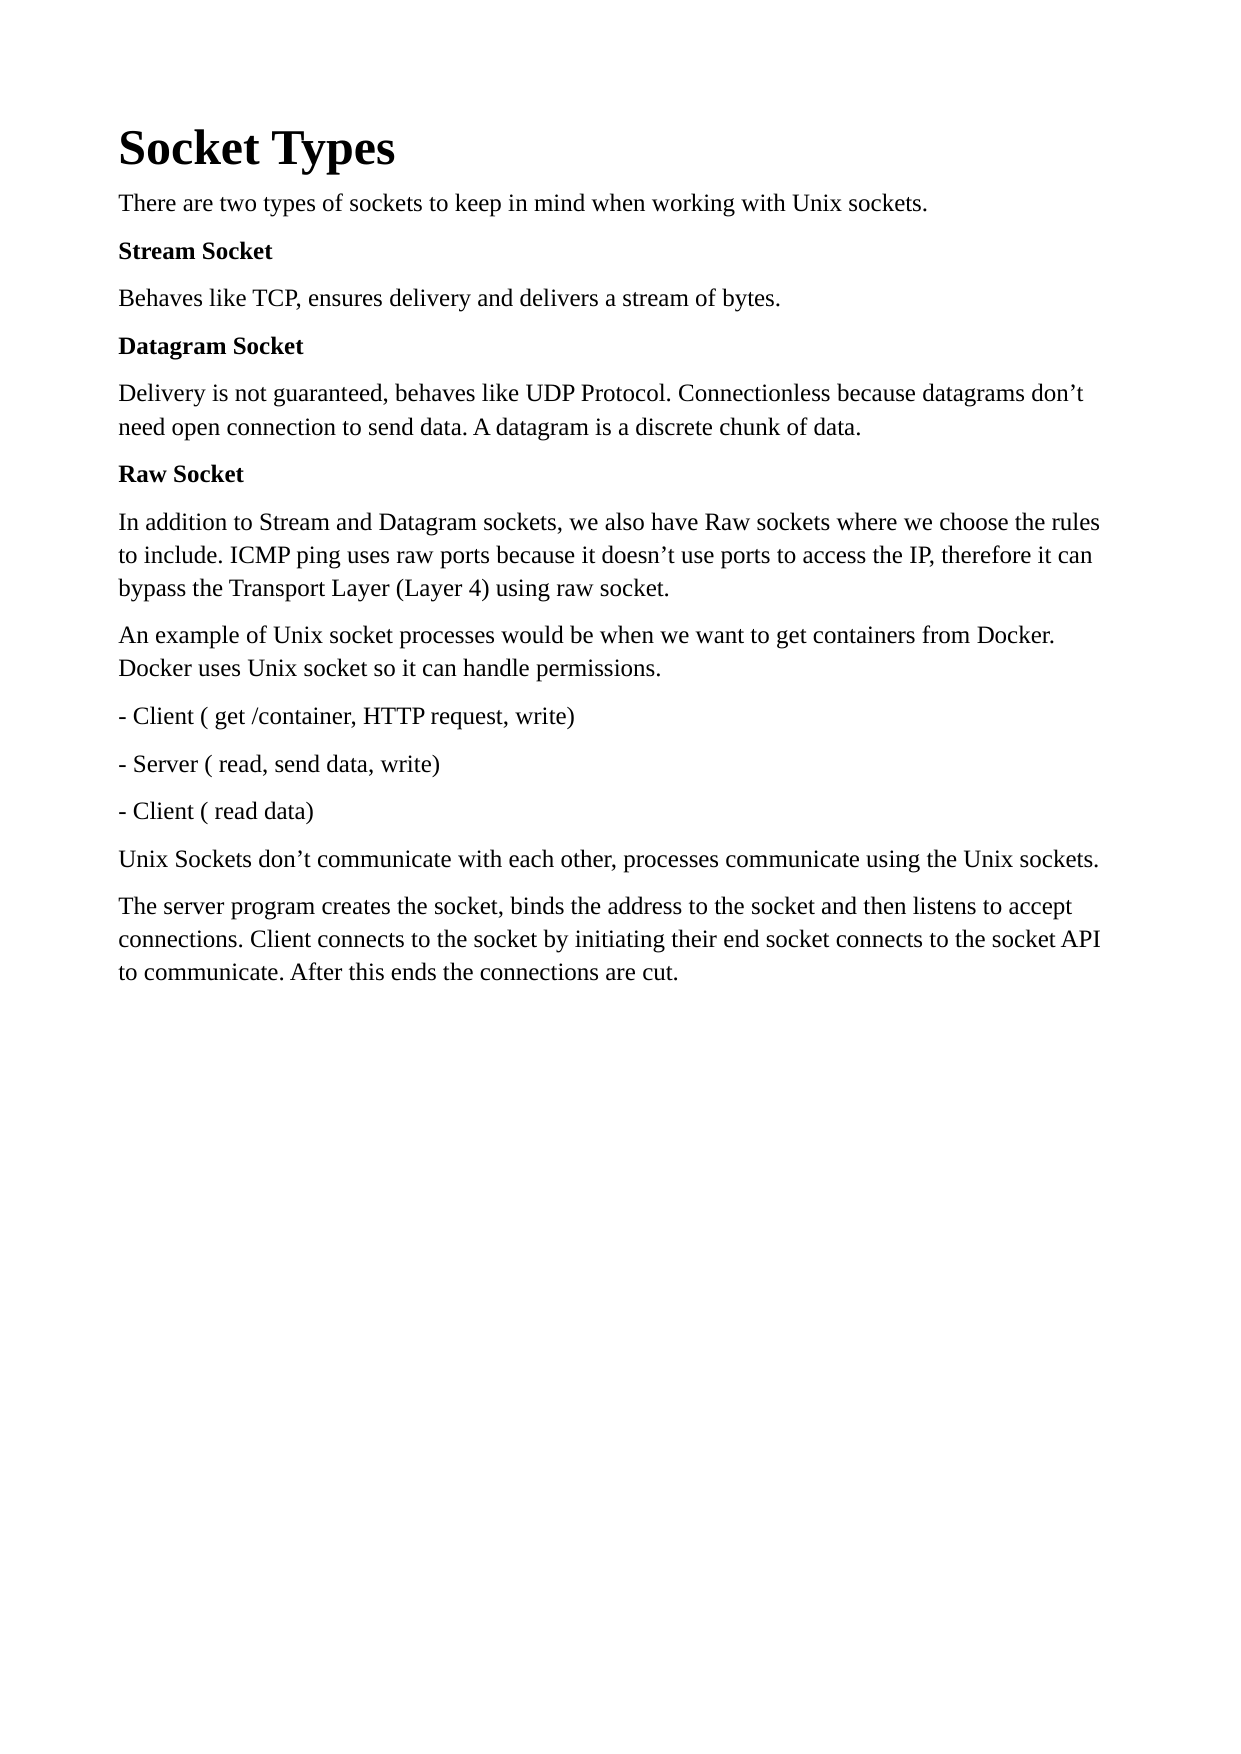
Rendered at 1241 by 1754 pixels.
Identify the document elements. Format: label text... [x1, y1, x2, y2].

text The server program creates the socket, binds the address to the socket and then listens to accept connections. Client connects to the socket by initiating their end socket connects to the socket API to communicate. After this ends the connections are cut. [118, 891, 1122, 986]
subtitle Socket Types [118, 118, 1122, 176]
text There are two types of sockets to keep in mind when working with Unix sockets. [118, 188, 1122, 217]
text In addition to Stream and Datagram sockets, we also have Raw sockets where we choose the rules to include. ICMP ping uses raw ports because it doesn’t use ports to access the IP, therefore it can bypass the Transport Layer (Layer 4) using raw socket. [118, 507, 1122, 602]
text Unix Sockets don’t communicate with each other, processes communicate using the Unix sockets. [118, 844, 1122, 873]
text - Client ( get /container, HTTP request, write) [118, 701, 1122, 730]
text An example of Unix socket processes would be when we want to get containers from Docker. Docker uses Unix socket so it can handle permissions. [118, 620, 1122, 682]
text Delivery is not guaranteed, behaves like UDP Protocol. Connectionless because datagrams don’t need open connection to send data. A datagram is a discrete chunk of data. [118, 378, 1122, 440]
text - Client ( read data) [118, 796, 1122, 825]
text Datagram Socket [118, 331, 1122, 360]
text Behaves like TCP, ensures delivery and delivers a stream of bytes. [118, 283, 1122, 312]
text Raw Socket [118, 459, 1122, 488]
text Stream Socket [118, 236, 1122, 264]
text - Server ( read, send data, write) [118, 749, 1122, 777]
